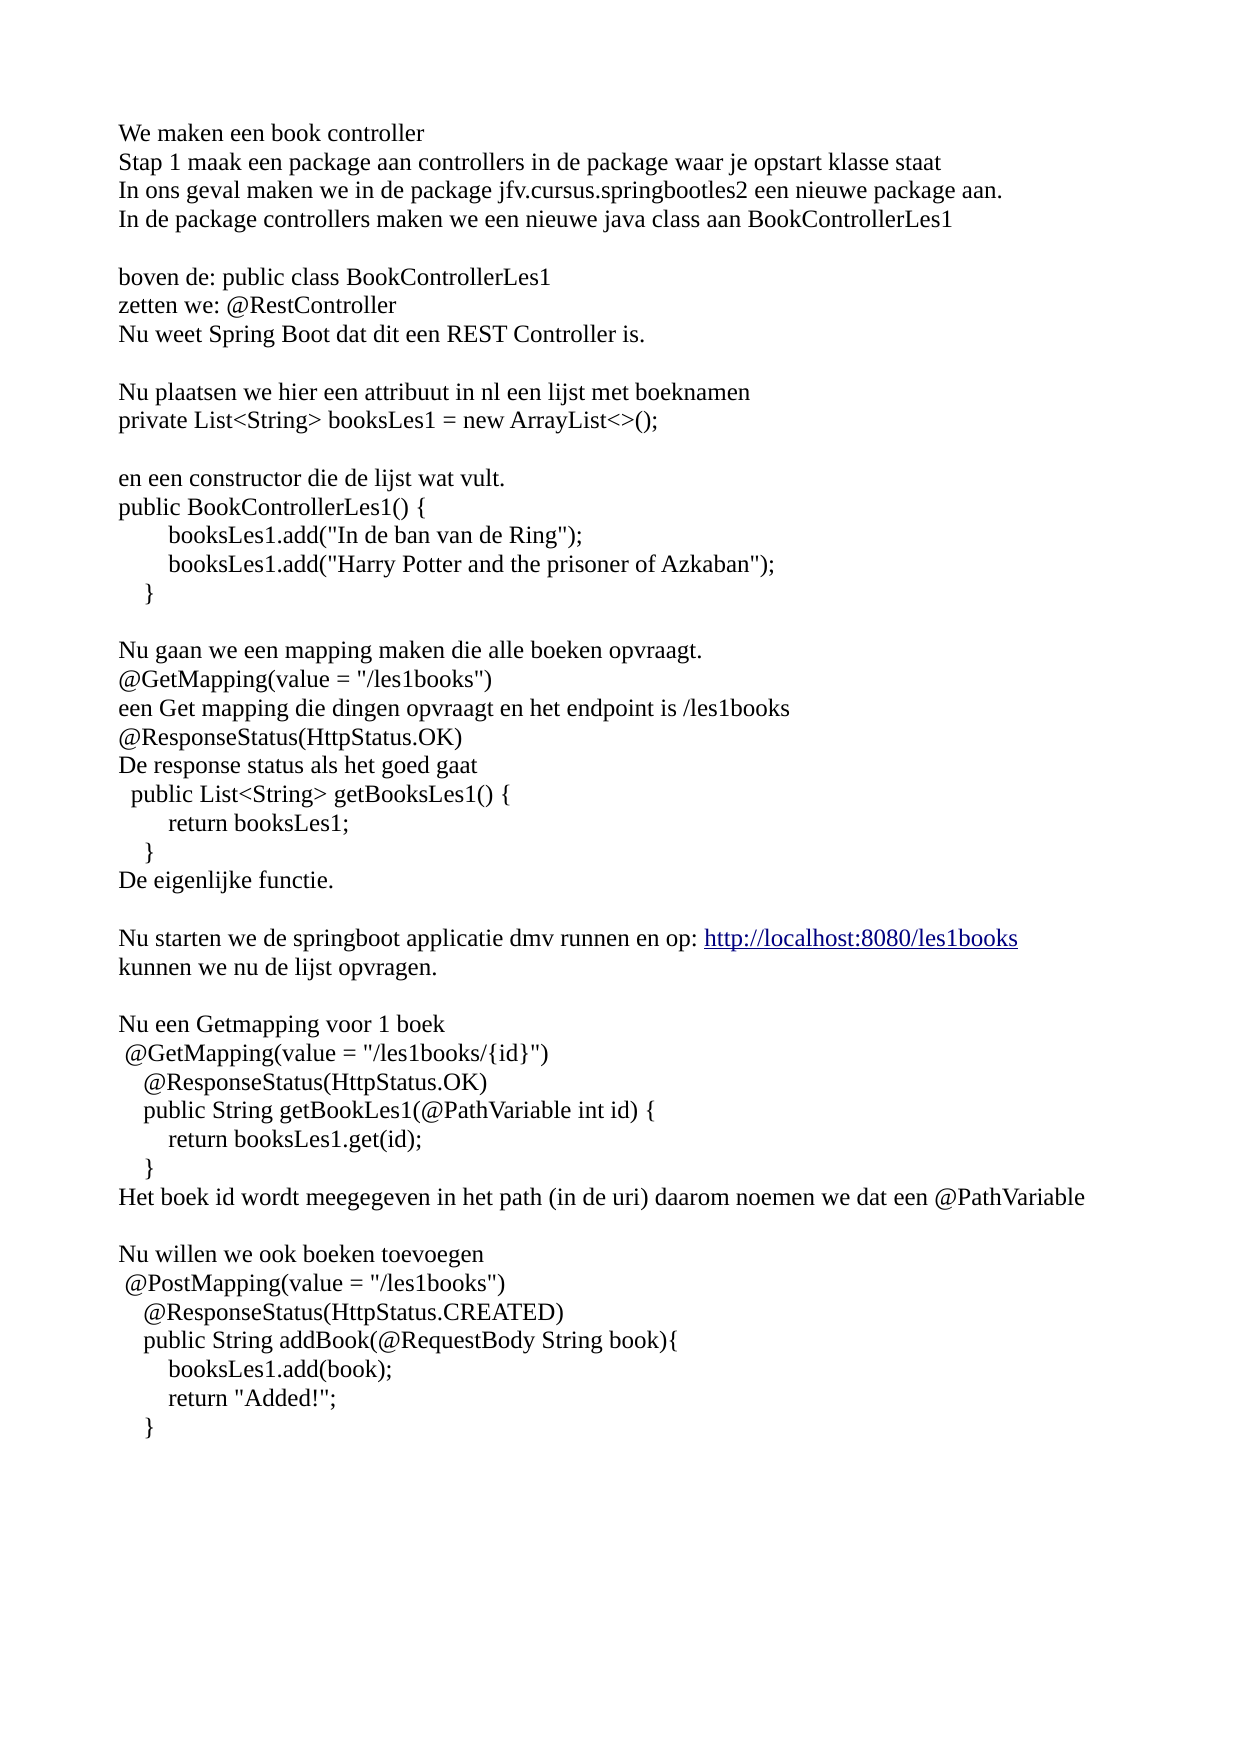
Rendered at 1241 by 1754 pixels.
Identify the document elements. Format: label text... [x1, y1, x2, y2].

text kunnen we nu de lijst opvragen. [118, 952, 1122, 981]
text Nu plaatsen we hier een attribuut in nl een lijst met boeknamen [118, 377, 1122, 406]
text booksLes1.add("Harry Potter and the prisoner of Azkaban"); [118, 549, 1122, 578]
text een Get mapping die dingen opvraagt en het endpoint is /les1books [118, 693, 1122, 722]
text } [118, 578, 1122, 607]
text return booksLes1; [118, 808, 1122, 837]
text return "Added!"; [118, 1383, 1122, 1412]
text @ResponseStatus(HttpStatus.OK) [118, 722, 1122, 751]
text public String getBookLes1(@PathVariable int id) { [118, 1096, 1122, 1124]
text @GetMapping(value = "/les1books") [118, 664, 1122, 693]
text In ons geval maken we in de package jfv.cursus.springbootles2 een nieuwe package aan. [118, 176, 1122, 204]
text } [118, 1153, 1122, 1182]
text Nu een Getmapping voor 1 boek [118, 1009, 1122, 1038]
text booksLes1.add(book); [118, 1354, 1122, 1383]
text public String addBook(@RequestBody String book){ [118, 1326, 1122, 1354]
text } [118, 1412, 1122, 1441]
text } [118, 837, 1122, 866]
text Nu willen we ook boeken toevoegen [118, 1239, 1122, 1268]
text Nu starten we de springboot applicatie dmv runnen en op: http://localhost:8080/les1books [118, 923, 1122, 952]
text De eigenlijke functie. [118, 866, 1122, 894]
text @ResponseStatus(HttpStatus.OK) [118, 1067, 1122, 1096]
text booksLes1.add("In de ban van de Ring"); [118, 521, 1122, 549]
text public List<String> getBooksLes1() { [118, 779, 1122, 808]
text We maken een book controller [118, 118, 1122, 147]
text Nu gaan we een mapping maken die alle boeken opvraagt. [118, 636, 1122, 664]
text Nu weet Spring Boot dat dit een REST Controller is. [118, 319, 1122, 348]
text private List<String> booksLes1 = new ArrayList<>(); [118, 406, 1122, 434]
text @ResponseStatus(HttpStatus.CREATED) [118, 1297, 1122, 1326]
text Het boek id wordt meegegeven in het path (in de uri) daarom noemen we dat een @PathVariable [118, 1182, 1122, 1211]
text In de package controllers maken we een nieuwe java class aan BookControllerLes1 [118, 204, 1122, 233]
text en een constructor die de lijst wat vult. [118, 463, 1122, 492]
text boven de: public class BookControllerLes1 [118, 262, 1122, 291]
text zetten we: @RestController [118, 291, 1122, 319]
text public BookControllerLes1() { [118, 492, 1122, 521]
text Stap 1 maak een package aan controllers in de package waar je opstart klasse staat [118, 147, 1122, 176]
text De response status als het goed gaat [118, 751, 1122, 779]
text @GetMapping(value = "/les1books/{id}") [118, 1038, 1122, 1067]
text @PostMapping(value = "/les1books") [118, 1268, 1122, 1297]
text return booksLes1.get(id); [118, 1124, 1122, 1153]
